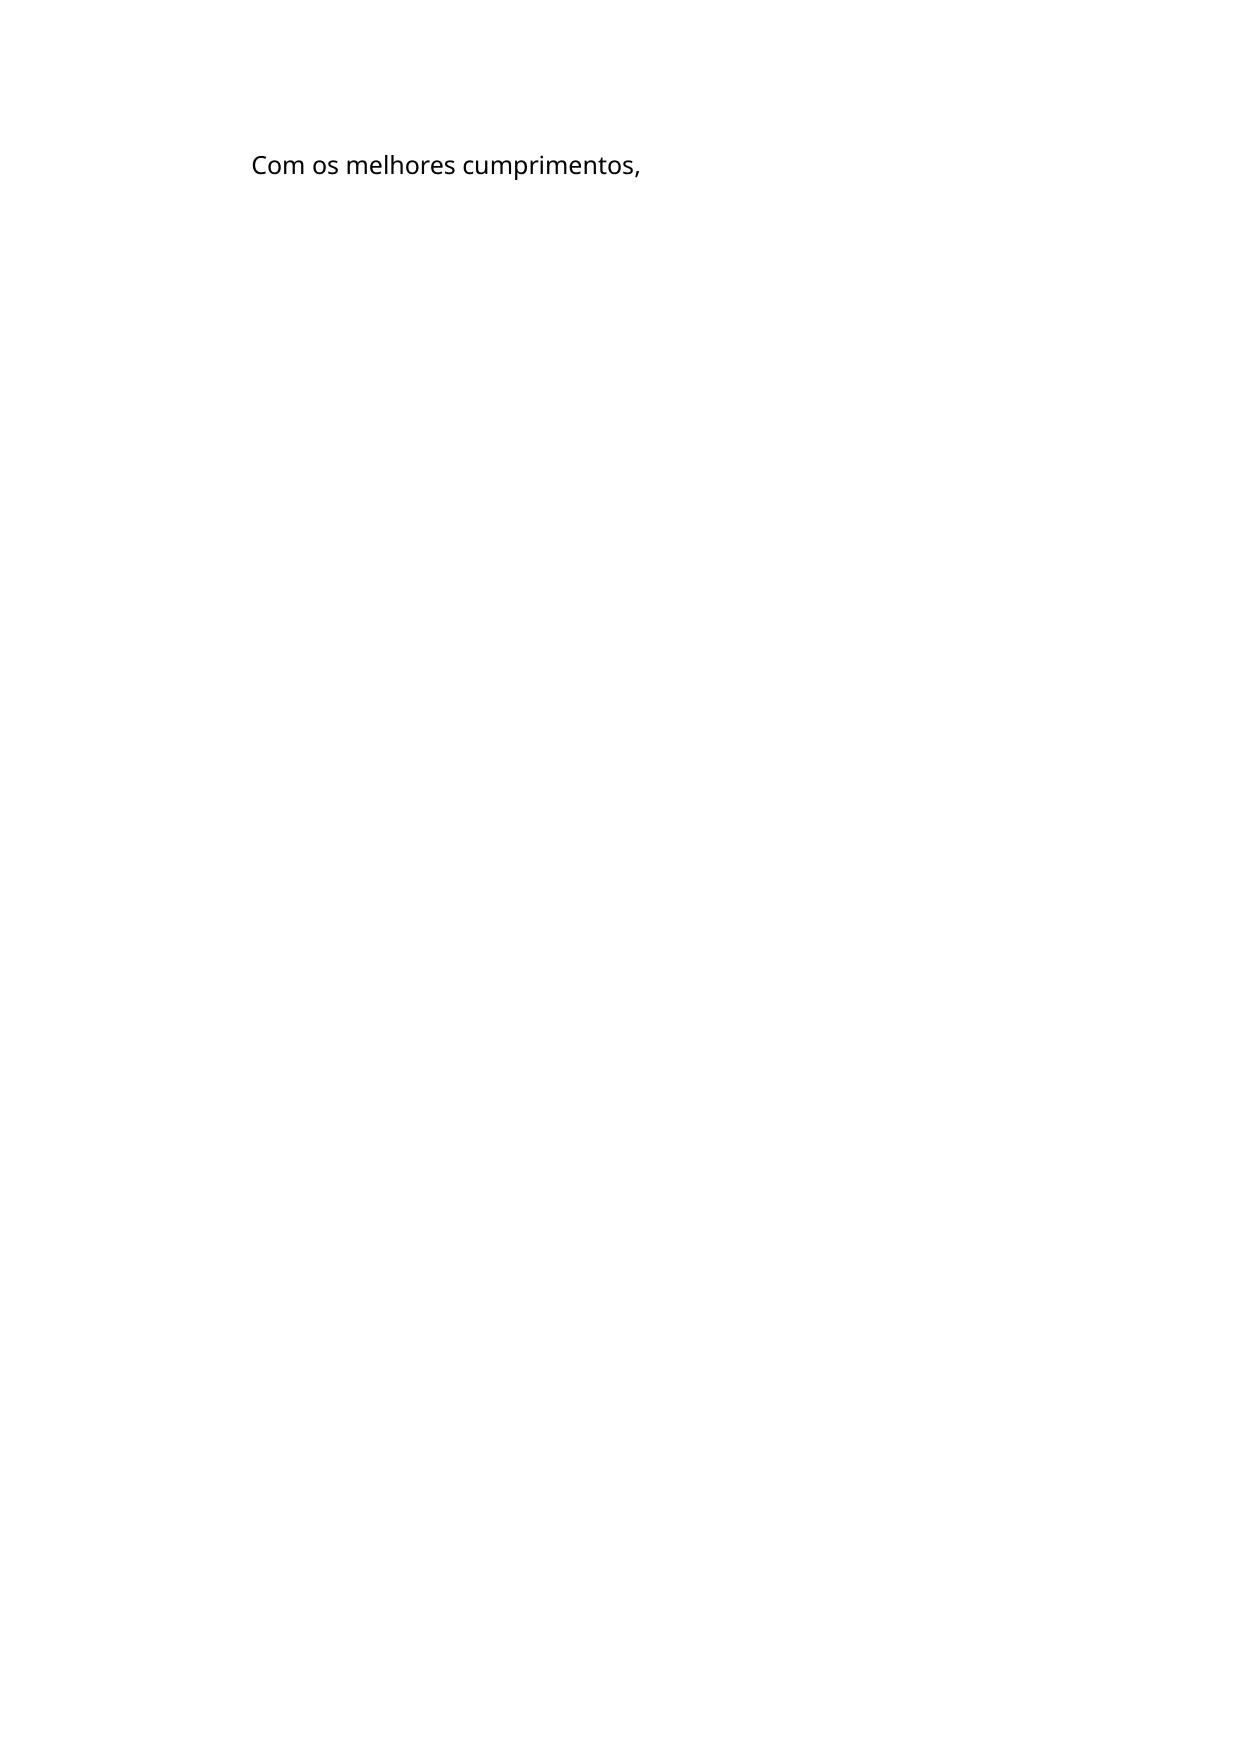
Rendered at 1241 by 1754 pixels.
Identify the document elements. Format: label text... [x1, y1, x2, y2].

text Com os melhores cumprimentos, [177, 148, 1063, 182]
